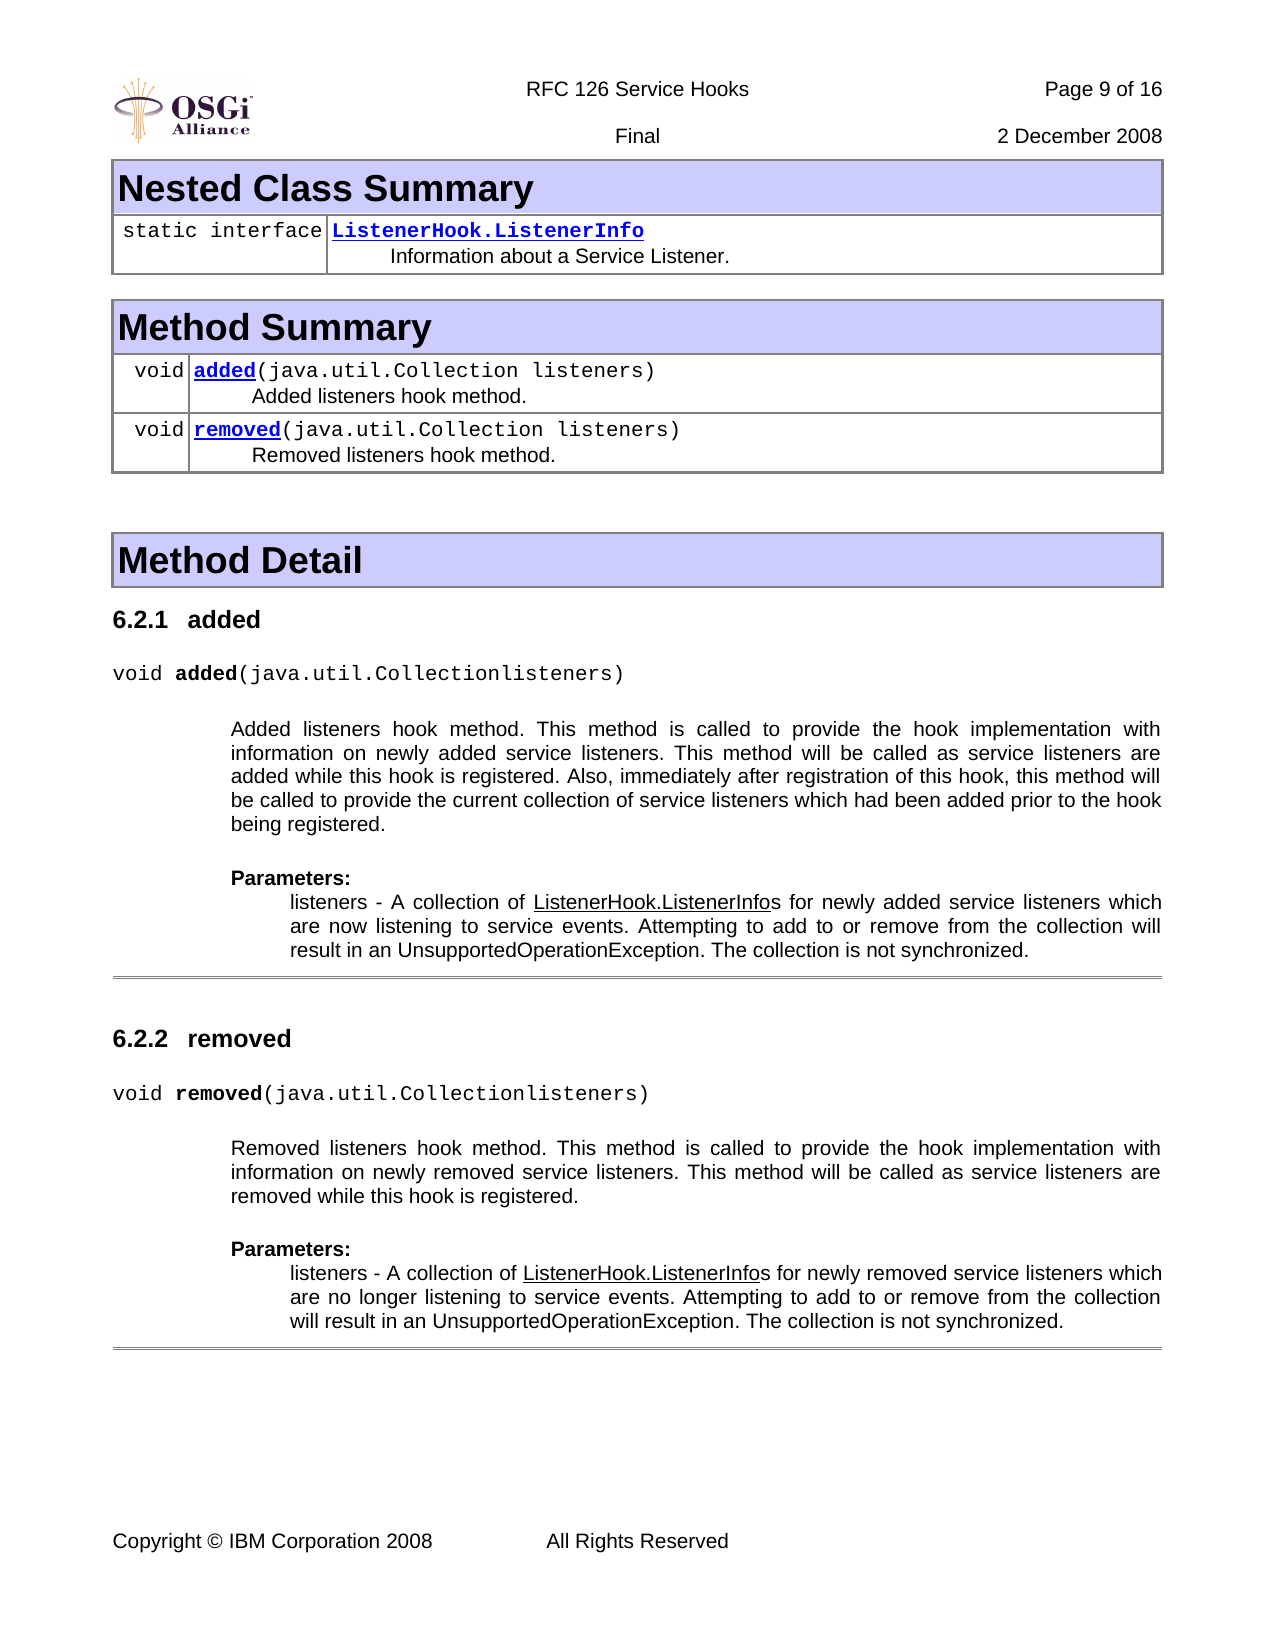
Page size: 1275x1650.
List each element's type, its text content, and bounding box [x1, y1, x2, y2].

subtitle removed [112, 1024, 1162, 1053]
table_header Nested Class Summary [114, 161, 1161, 213]
text void removed(java.util.Collectionlisteners) [112, 1082, 1162, 1106]
list listeners - A collection of ListenerHook.ListenerInfos for newly removed service listeners which are no longer listening to service events. Attempting to add to or remove from the collection will result in an UnsupportedOperationException. The collection is not synchronized. [290, 1261, 1162, 1333]
subtitle Parameters: [231, 866, 1162, 889]
text void added(java.util.Collectionlisteners) [112, 663, 1162, 687]
table_cell added(java.util.Collection listeners) Added listeners hook method. [190, 355, 1161, 412]
list Added listeners hook method. This method is called to provide the hook implementation with information on newly added service listeners. This method will be called as service listeners are added while this hook is registered. Also, immediately after registration of this hook, this method will be called to provide the current collection of service listeners which had been added prior to the hook being registered. [231, 716, 1162, 836]
list Removed listeners hook method. This method is called to provide the hook implementation with information on newly removed service listeners. This method will be called as service listeners are removed while this hook is registered. [231, 1136, 1162, 1207]
table_cell void [114, 355, 188, 412]
subtitle Parameters: [231, 1237, 1162, 1261]
subtitle added [112, 605, 1162, 634]
picture [114, 78, 254, 143]
table_header Method Summary [114, 301, 1161, 353]
table_cell ListenerHook.ListenerInfo Information about a Service Listener. [328, 216, 1161, 273]
table_header Method Detail [114, 534, 1161, 586]
table_cell void [114, 414, 188, 471]
table_cell static interface [114, 216, 326, 273]
list listeners - A collection of ListenerHook.ListenerInfos for newly added service listeners which are now listening to service events. Attempting to add to or remove from the collection will result in an UnsupportedOperationException. The collection is not synchronized. [290, 889, 1162, 961]
table_cell removed(java.util.Collection listeners) Removed listeners hook method. [190, 414, 1161, 471]
